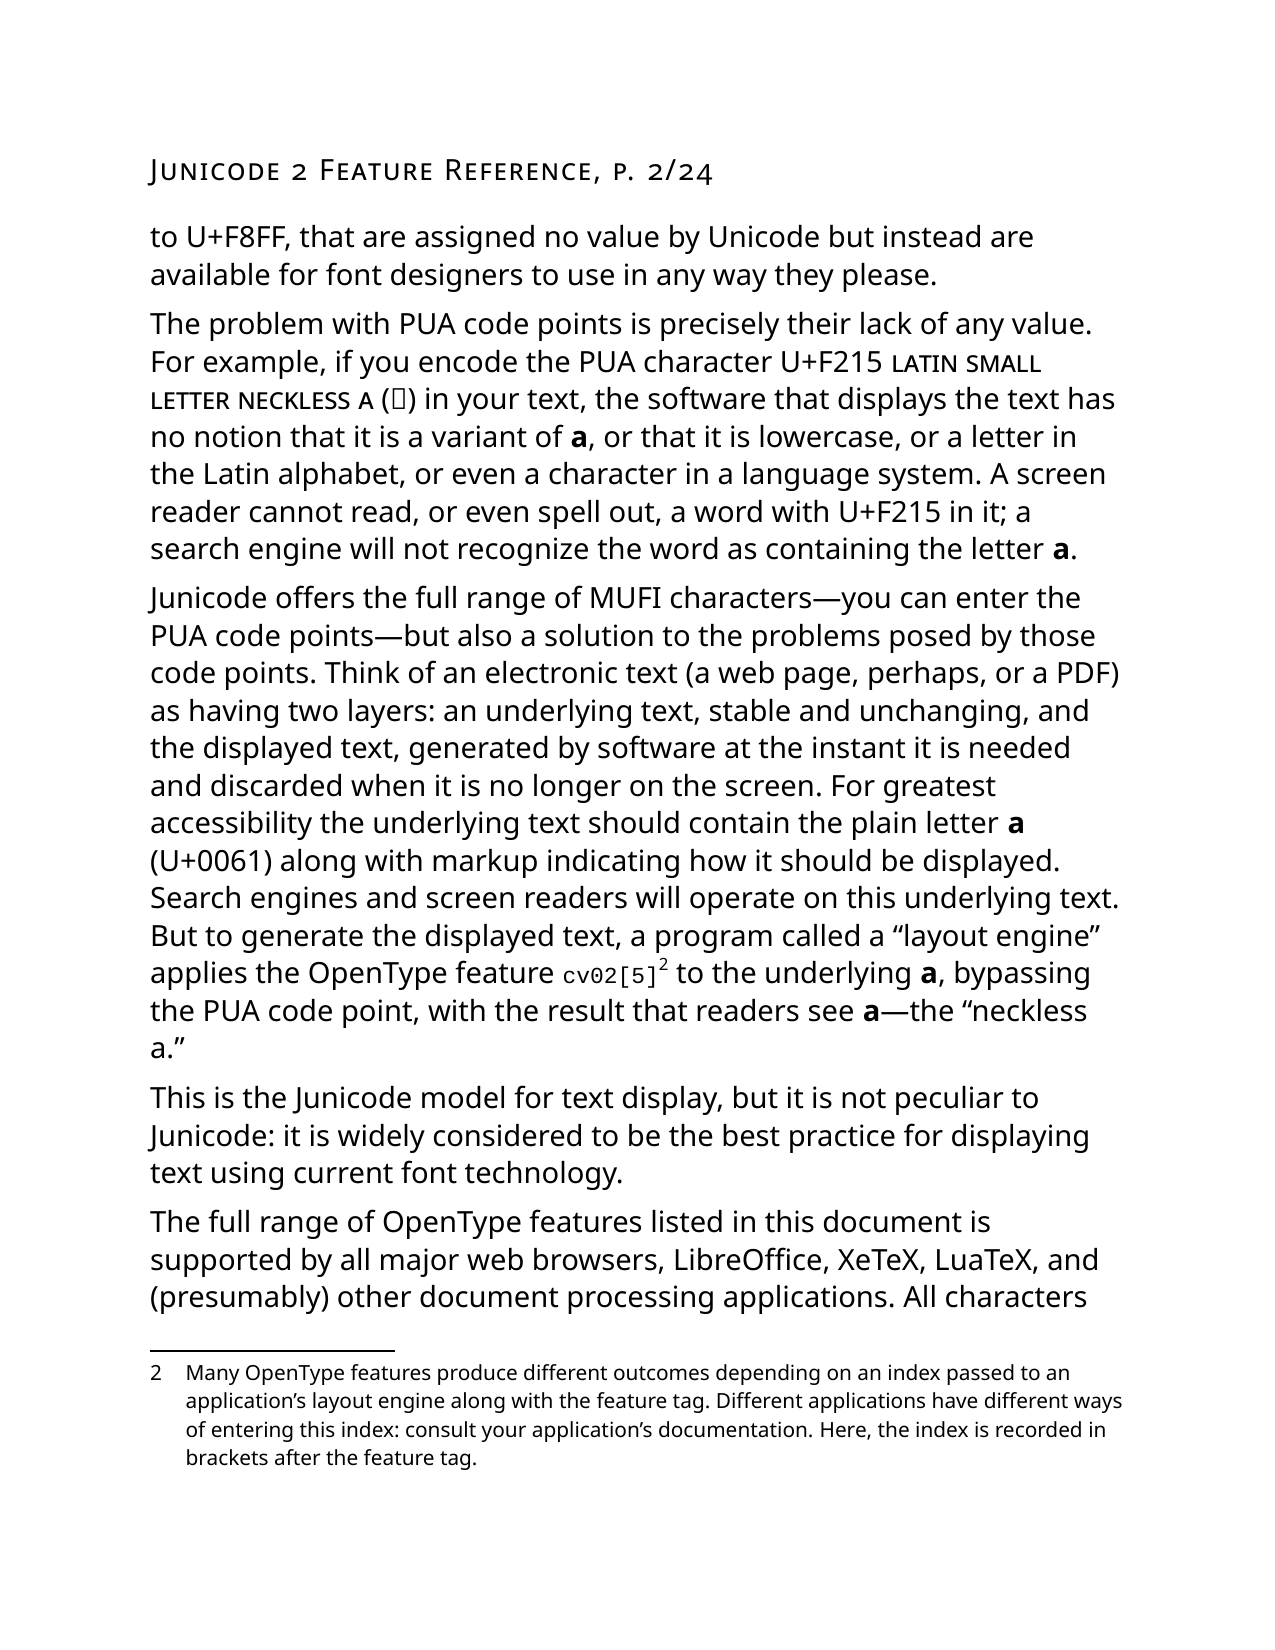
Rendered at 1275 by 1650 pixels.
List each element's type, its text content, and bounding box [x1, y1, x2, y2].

text The full range of OpenType features listed in this document is supported by all major web browsers, LibreOffice, XeTeX, LuaTeX, and (presumably) other document processing applications. All characters [150, 1203, 1125, 1315]
text This is the Junicode model for text display, but it is not peculiar to Junicode: it is widely considered to be the best practice for displaying text using current font technology. [150, 1078, 1125, 1191]
text to U+F8FF, that are assigned no value by Unicode but instead are available for font designers to use in any way they please. [150, 217, 1125, 292]
text Many OpenType features produce different outcomes depending on an index passed to an application’s layout engine along with the feature tag. Different applications have different ways of entering this index: consult your application’s documentation. Here, the index is recorded in brackets after the feature tag. [150, 1357, 1125, 1471]
text The problem with PUA code points is precisely their lack of any value. For example, if you encode the PUA character U+F215 latin small letter neckless a () in your text, the software that displays the text has no notion that it is a variant of a, or that it is lowercase, or a letter in the Latin alphabet, or even a character in a language system. A screen reader cannot read, or even spell out, a word with U+F215 in it; a search engine will not recognize the word as containing the letter a. [150, 304, 1125, 567]
text Junicode offers the full range of MUFI characters—you can enter the PUA code points—but also a solution to the problems posed by those code points. Think of an electronic text (a web page, perhaps, or a PDF) as having two layers: an underlying text, stable and unchanging, and the displayed text, generated by software at the instant it is needed and discarded when it is no longer on the screen. For greatest accessibility the underlying text should contain the plain letter a (U+0061) along with markup indicating how it should be displayed. Search engines and screen readers will operate on this underlying text. But to generate the displayed text, a program called a “layout engine” applies the OpenType feature cv02[5] to the underlying a, bypassing the PUA code point, with the result that readers see a—the “neckless a.” [150, 579, 1125, 1066]
